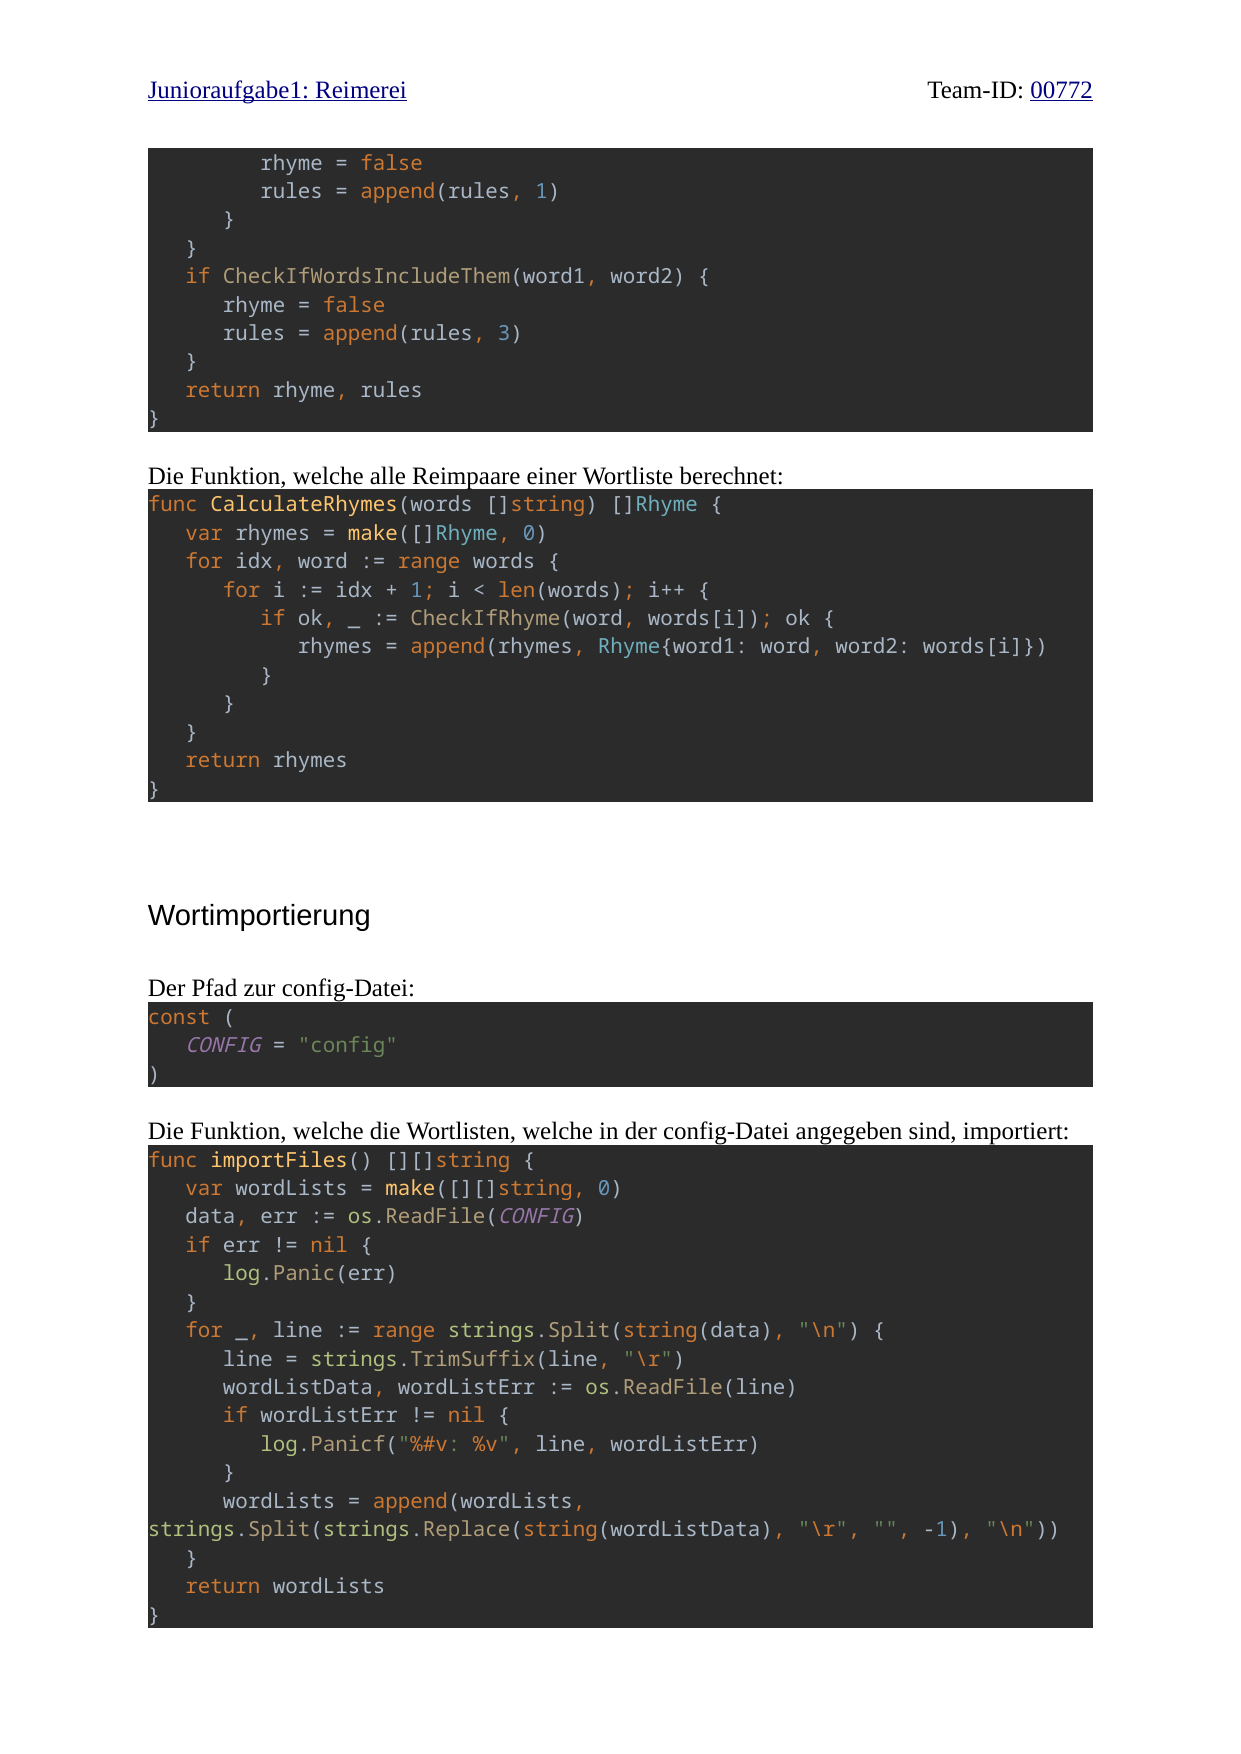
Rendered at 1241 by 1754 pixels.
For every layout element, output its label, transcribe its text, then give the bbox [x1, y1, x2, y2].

text func CalculateRhymes(words []string) []Rhyme { var rhymes = make([]Rhyme, 0) for idx, word := range words { for i := idx + 1; i < len(words); i++ { if ok, _ := CheckIfRhyme(word, words[i]); ok { rhymes = append(rhymes, Rhyme{word1: word, word2: words[i]}) } } } return rhymes } [148, 489, 1093, 802]
text const ( CONFIG = "config" ) [148, 1002, 1093, 1087]
text func importFiles() [][]string { var wordLists = make([][]string, 0) data, err := os.ReadFile(CONFIG) if err != nil { log.Panic(err) } for _, line := range strings.Split(string(data), "\n") { line = strings.TrimSuffix(line, "\r") wordListData, wordListErr := os.ReadFile(line) if wordListErr != nil { log.Panicf("%#v: %v", line, wordListErr) } wordLists = append(wordLists, strings.Split(strings.Replace(string(wordListData), "\r", "", -1), "\n")) } return wordLists } [148, 1145, 1093, 1628]
subtitle Wortimportierung [148, 898, 1093, 932]
text rhyme = false rules = append(rules, 1) } } if CheckIfWordsIncludeThem(word1, word2) { rhyme = false rules = append(rules, 3) } return rhyme, rules } [148, 148, 1093, 432]
text Die Funktion, welche die Wortlisten, welche in der config-Datei angegeben sind, importiert: [148, 1116, 1093, 1145]
text Der Pfad zur config-Datei: [148, 973, 1093, 1002]
text Die Funktion, welche alle Reimpaare einer Wortliste berechnet: [148, 461, 1093, 489]
